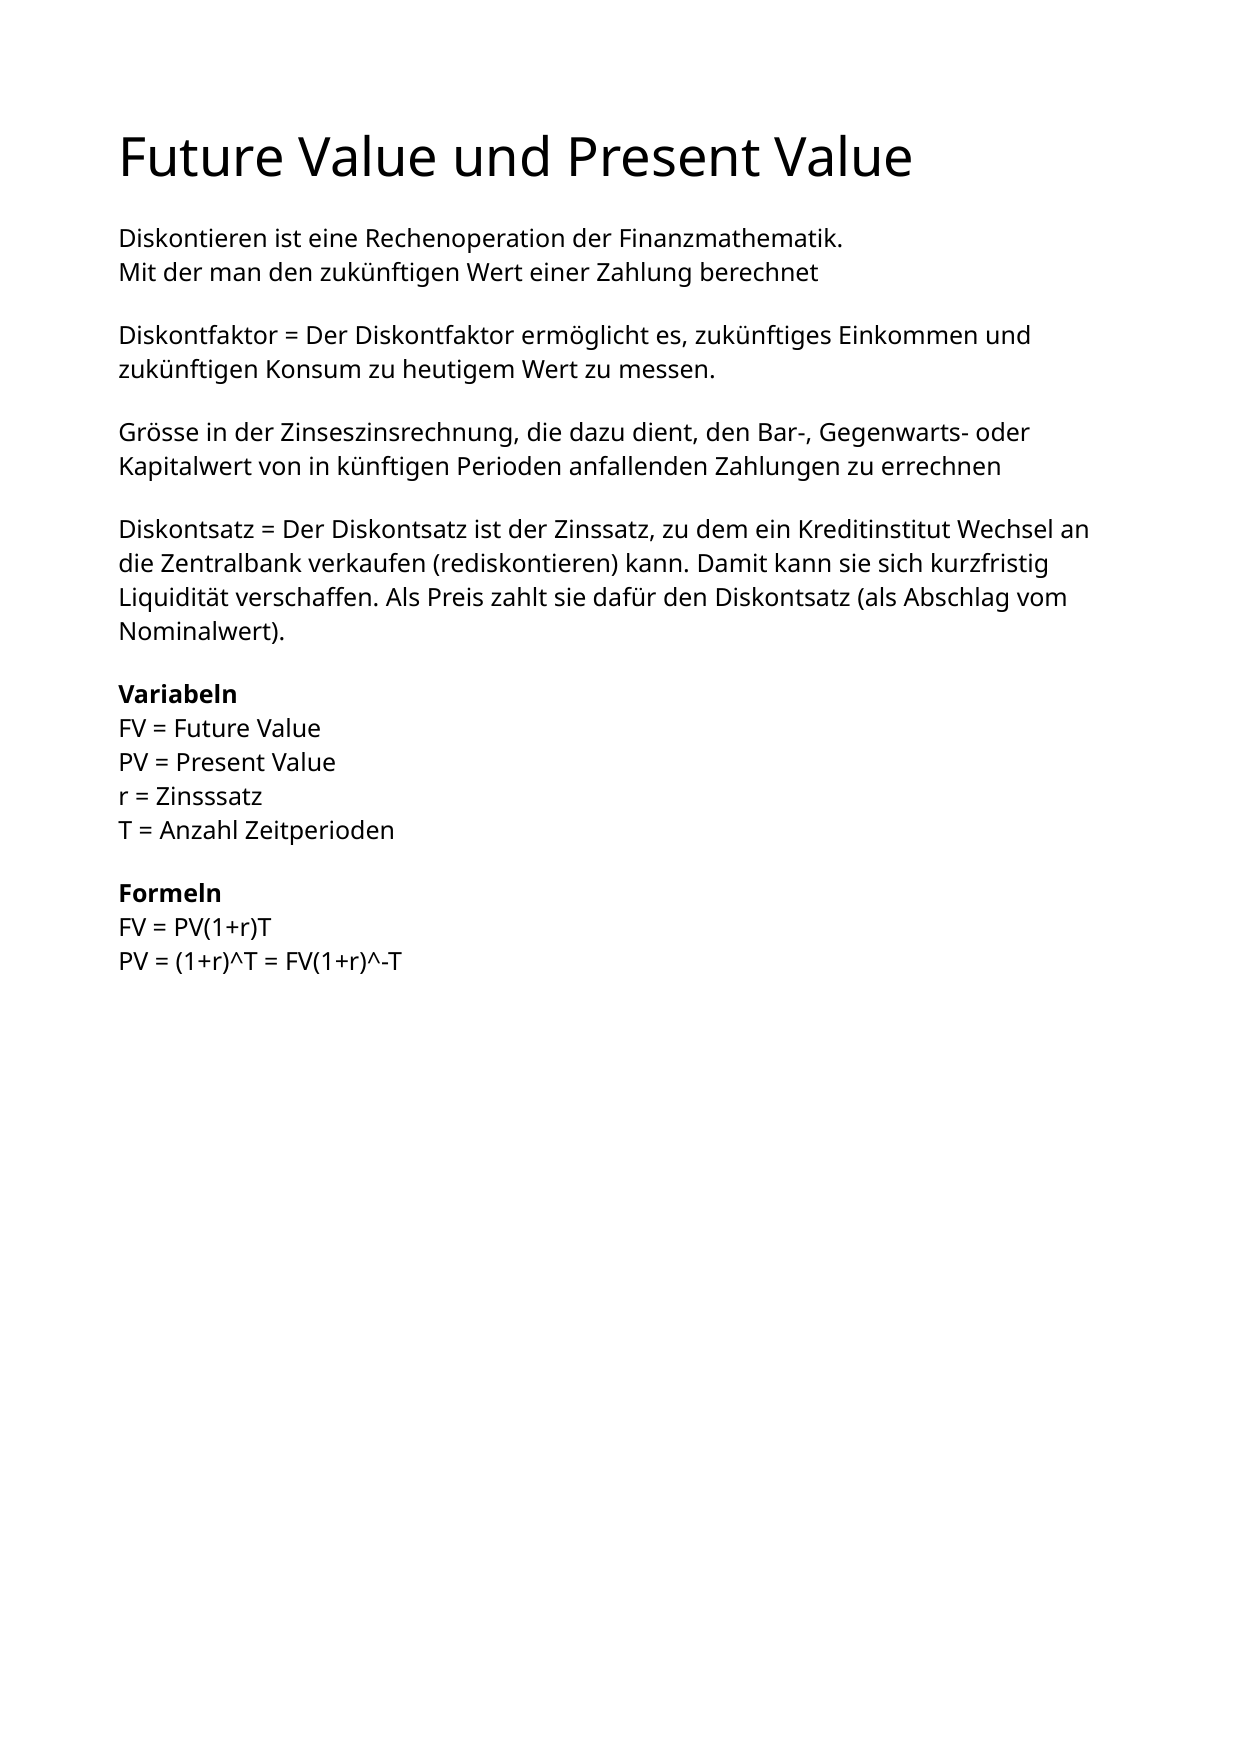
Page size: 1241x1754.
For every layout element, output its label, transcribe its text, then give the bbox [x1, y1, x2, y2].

text T = Anzahl Zeitperioden [118, 812, 1122, 847]
text Diskontfaktor = Der Diskontfaktor ermöglicht es, zukünftiges Einkommen und zukünftigen Konsum zu heutigem Wert zu messen. [118, 317, 1122, 386]
text FV = PV(1+r)T [118, 909, 1122, 943]
text Formeln [118, 875, 1122, 909]
text Variabeln [118, 676, 1122, 710]
text FV = Future Value [118, 710, 1122, 744]
text PV = (1+r)^T = FV(1+r)^-T [118, 943, 1122, 977]
text PV = Present Value [118, 744, 1122, 778]
text Mit der man den zukünftigen Wert einer Zahlung berechnet [118, 255, 1122, 289]
text r = Zinsssatz [118, 778, 1122, 812]
text Diskontieren ist eine Rechenoperation der Finanzmathematik. [118, 221, 1122, 255]
text Future Value und Present Value [118, 118, 1122, 192]
text Grösse in der Zinseszinsrechnung, die dazu dient, den Bar-, Gegenwarts- oder Kapitalwert von in künftigen Perioden anfallenden Zahlungen zu errechnen [118, 414, 1122, 482]
text Diskontsatz = Der Diskontsatz ist der Zinssatz, zu dem ein Kreditinstitut Wechsel an die Zentralbank verkaufen (rediskontieren) kann. Damit kann sie sich kurzfristig Liquidität verschaffen. Als Preis zahlt sie dafür den Diskontsatz (als Abschlag vom Nominalwert). [118, 511, 1122, 647]
